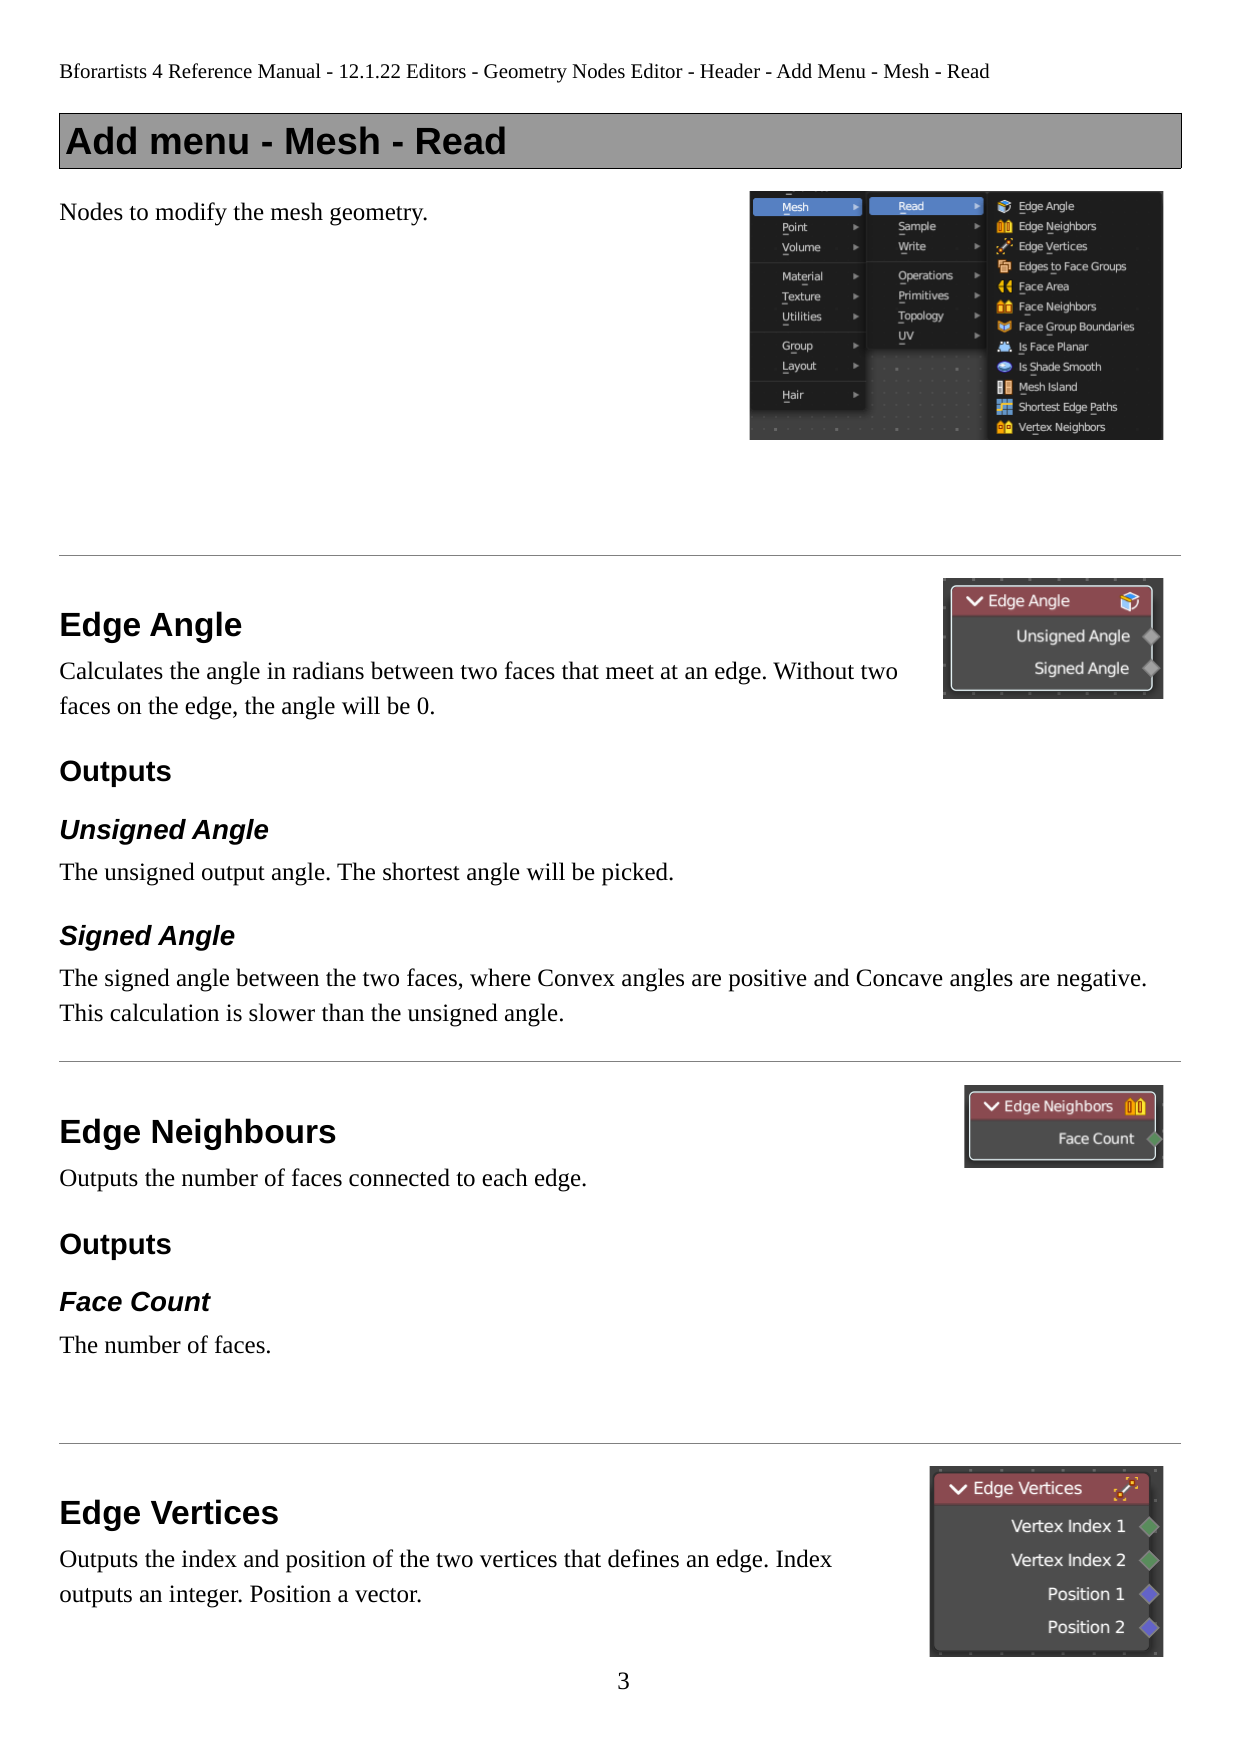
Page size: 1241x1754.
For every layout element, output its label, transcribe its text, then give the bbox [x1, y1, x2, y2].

text The number of faces. [59, 1330, 1181, 1359]
subtitle Edge Vertices [59, 1493, 929, 1532]
text Outputs the number of faces connected to each edge. [59, 1163, 1181, 1192]
subtitle Outputs [59, 1227, 1181, 1261]
subtitle Edge Neighbours [59, 1112, 964, 1151]
subtitle [1164, 605, 1181, 644]
text The unsigned output angle. The shortest angle will be picked. [59, 857, 1181, 886]
subtitle Face Count [59, 1286, 1181, 1317]
picture [943, 578, 1164, 699]
text The signed angle between the two faces, where Convex angles are positive and Concave angles are negative. This calculation is slower than the unsigned angle. [59, 963, 1181, 1027]
subtitle Unsigned Angle [59, 813, 1181, 845]
text Nodes to modify the mesh geometry. [59, 197, 749, 225]
text Outputs the index and position of the two vertices that defines an edge. Index outputs an integer. Position a vector. [59, 1544, 929, 1607]
text Calculates the angle in radians between two faces that meet at an edge. Without two faces on the edge, the angle will be 0. [59, 656, 1181, 719]
picture [749, 191, 1164, 440]
picture [929, 1466, 1164, 1657]
subtitle [1164, 1112, 1181, 1151]
subtitle Edge Angle [59, 605, 943, 644]
table_header Add menu - Mesh - Read [60, 114, 1181, 168]
subtitle Outputs [59, 754, 1181, 788]
subtitle [1164, 1493, 1181, 1532]
subtitle Signed Angle [59, 919, 1181, 951]
picture [964, 1085, 1164, 1168]
